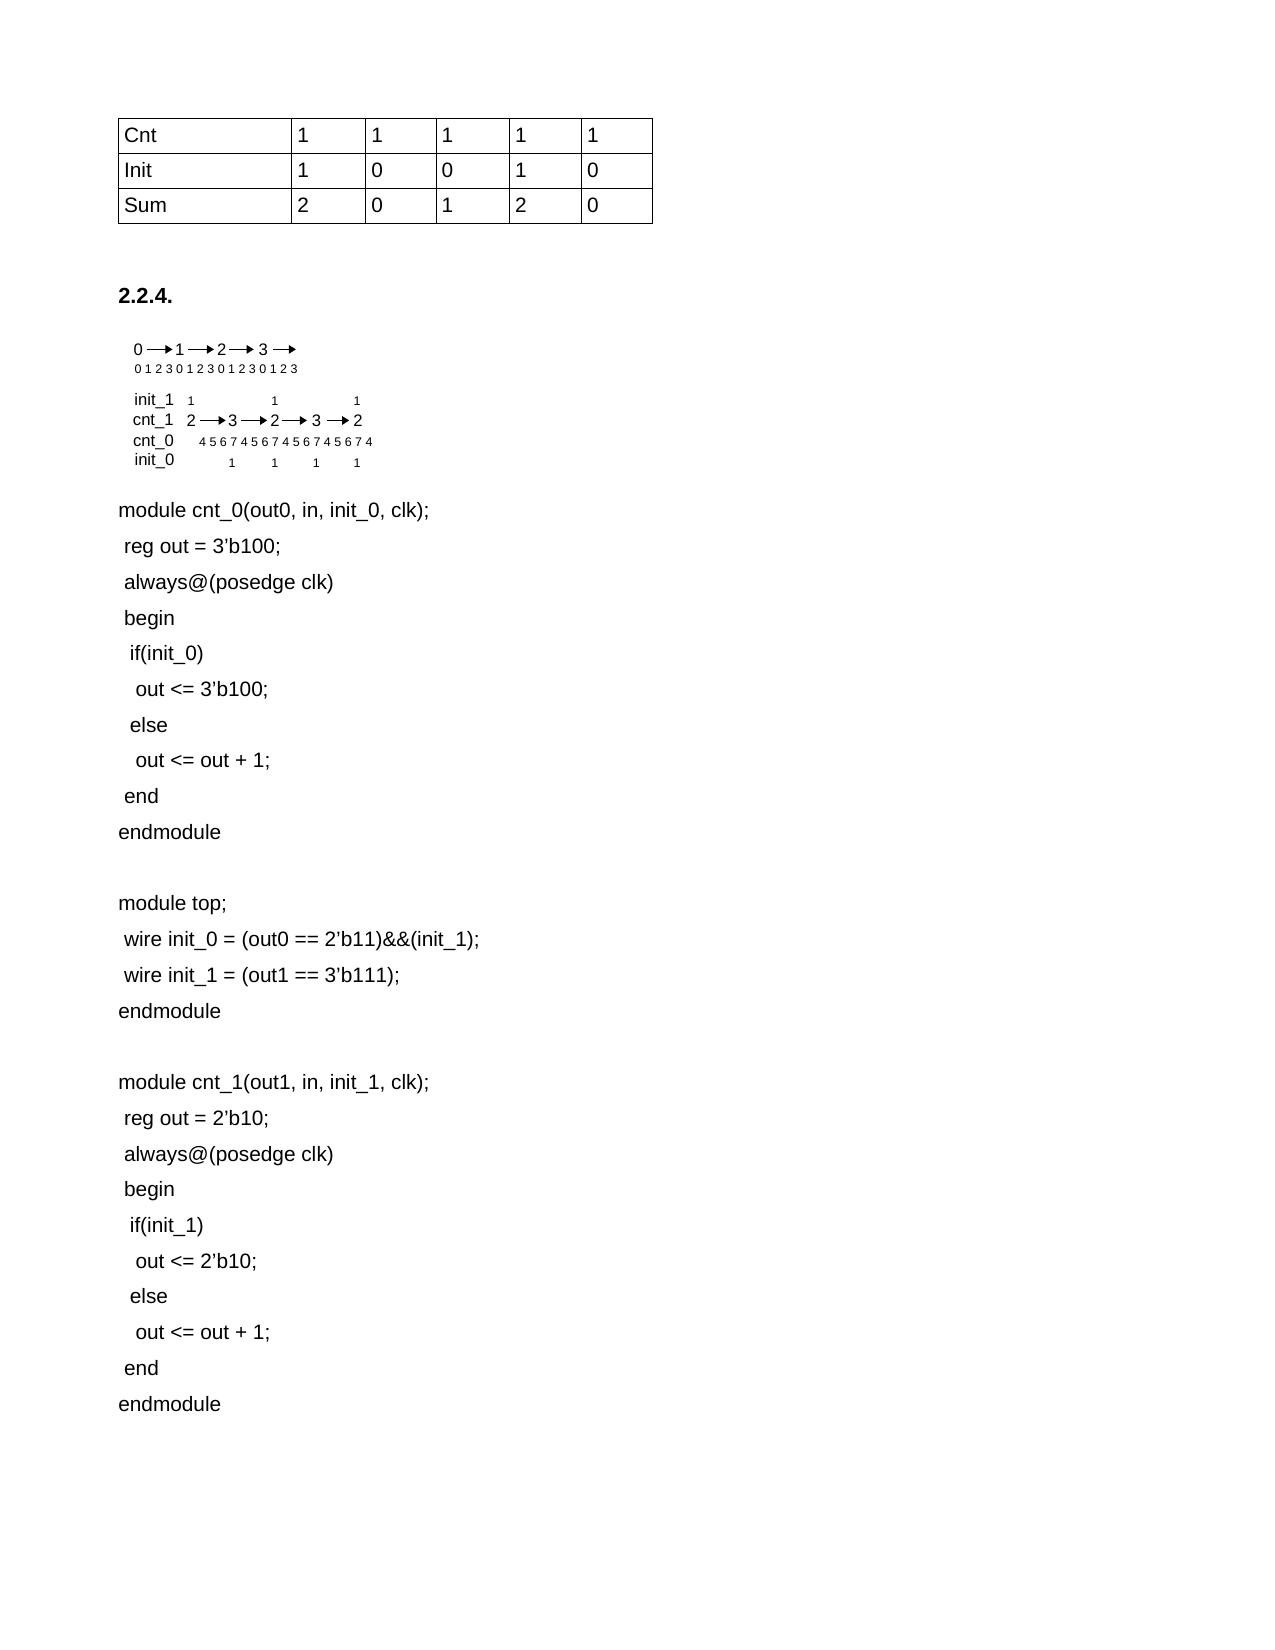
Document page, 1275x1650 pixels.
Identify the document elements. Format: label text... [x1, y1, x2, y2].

table_header 1 [510, 119, 581, 153]
text wire init_1 = (out1 == 3’b111); [118, 963, 1157, 987]
text else [118, 1285, 1157, 1308]
text begin [118, 1178, 1157, 1201]
table_cell 0 [366, 189, 436, 222]
text endmodule [118, 821, 1157, 844]
text if(init_1) [118, 1213, 1157, 1237]
table_cell 1 [510, 154, 581, 188]
text always@(posedge clk) [118, 570, 1157, 594]
table_cell 1 [437, 189, 509, 222]
table_cell 1 [292, 154, 365, 188]
table_header 1 [292, 119, 365, 153]
table_cell 2 [510, 189, 581, 222]
table_cell 2 [292, 189, 365, 222]
text reg out = 2’b10; [118, 1106, 1157, 1129]
text module top; [118, 892, 1157, 915]
table_header 1 [366, 119, 436, 153]
table_cell Sum [119, 189, 291, 222]
text always@(posedge clk) [118, 1142, 1157, 1165]
text wire init_0 = (out0 == 2’b11)&&(init_1); [118, 928, 1157, 951]
text end [118, 1356, 1157, 1380]
text endmodule [118, 1392, 1157, 1415]
table_cell Init [119, 154, 291, 188]
table_header 1 [437, 119, 509, 153]
subtitle 2.2.4. [118, 283, 1157, 308]
table_cell 0 [582, 154, 652, 188]
table_cell 0 [437, 154, 509, 188]
text else [118, 713, 1157, 737]
table_header Cnt [119, 119, 291, 153]
text begin [118, 606, 1157, 629]
text module cnt_0(out0, in, init_0, clk); [118, 499, 1157, 522]
text endmodule [118, 999, 1157, 1022]
text out <= out + 1; [118, 1321, 1157, 1344]
table_cell 0 [582, 189, 652, 222]
text out <= out + 1; [118, 749, 1157, 772]
text reg out = 3’b100; [118, 535, 1157, 558]
text if(init_0) [118, 642, 1157, 665]
table_cell 0 [366, 154, 436, 188]
text end [118, 785, 1157, 808]
text out <= 3’b100; [118, 678, 1157, 701]
text out <= 2’b10; [118, 1249, 1157, 1272]
table_header 1 [582, 119, 652, 153]
text module cnt_1(out1, in, init_1, clk); [118, 1071, 1157, 1094]
